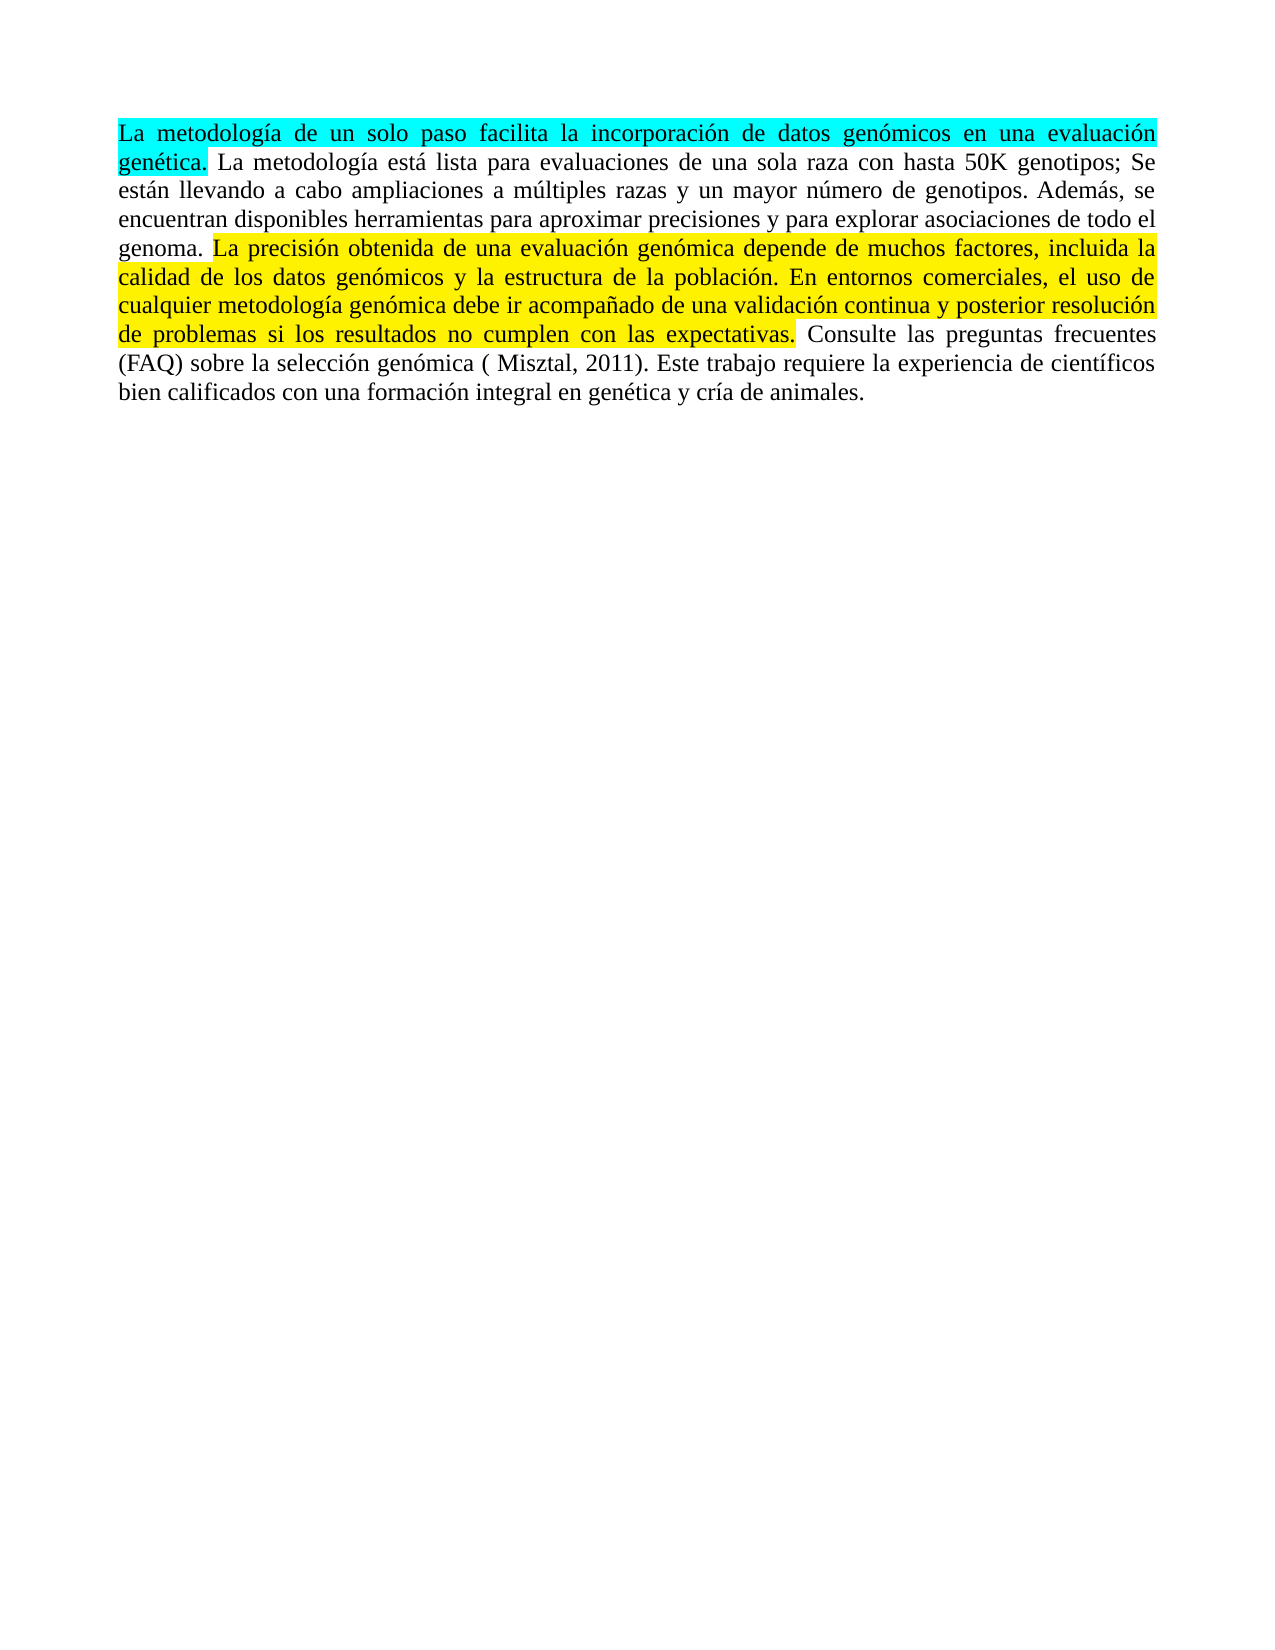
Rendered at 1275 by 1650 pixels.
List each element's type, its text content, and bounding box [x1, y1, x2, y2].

text La metodología de un solo paso facilita la incorporación de datos genómicos en una evaluación genética. La metodología está lista para evaluaciones de una sola raza con hasta 50K genotipos; Se están llevando a cabo ampliaciones a múltiples razas y un mayor número de genotipos. Además, se encuentran disponibles herramientas para aproximar precisiones y para explorar asociaciones de todo el genoma. La precisión obtenida de una evaluación genómica depende de muchos factores, incluida la calidad de los datos genómicos y la estructura de la población. En entornos comerciales, el uso de cualquier metodología genómica debe ir acompañado de una validación continua y posterior resolución de problemas si los resultados no cumplen con las expectativas. Consulte las preguntas frecuentes (FAQ) sobre la selección genómica ( Misztal, 2011). Este trabajo requiere la experiencia de científicos bien calificados con una formación integral en genética y cría de animales. [118, 118, 1157, 406]
